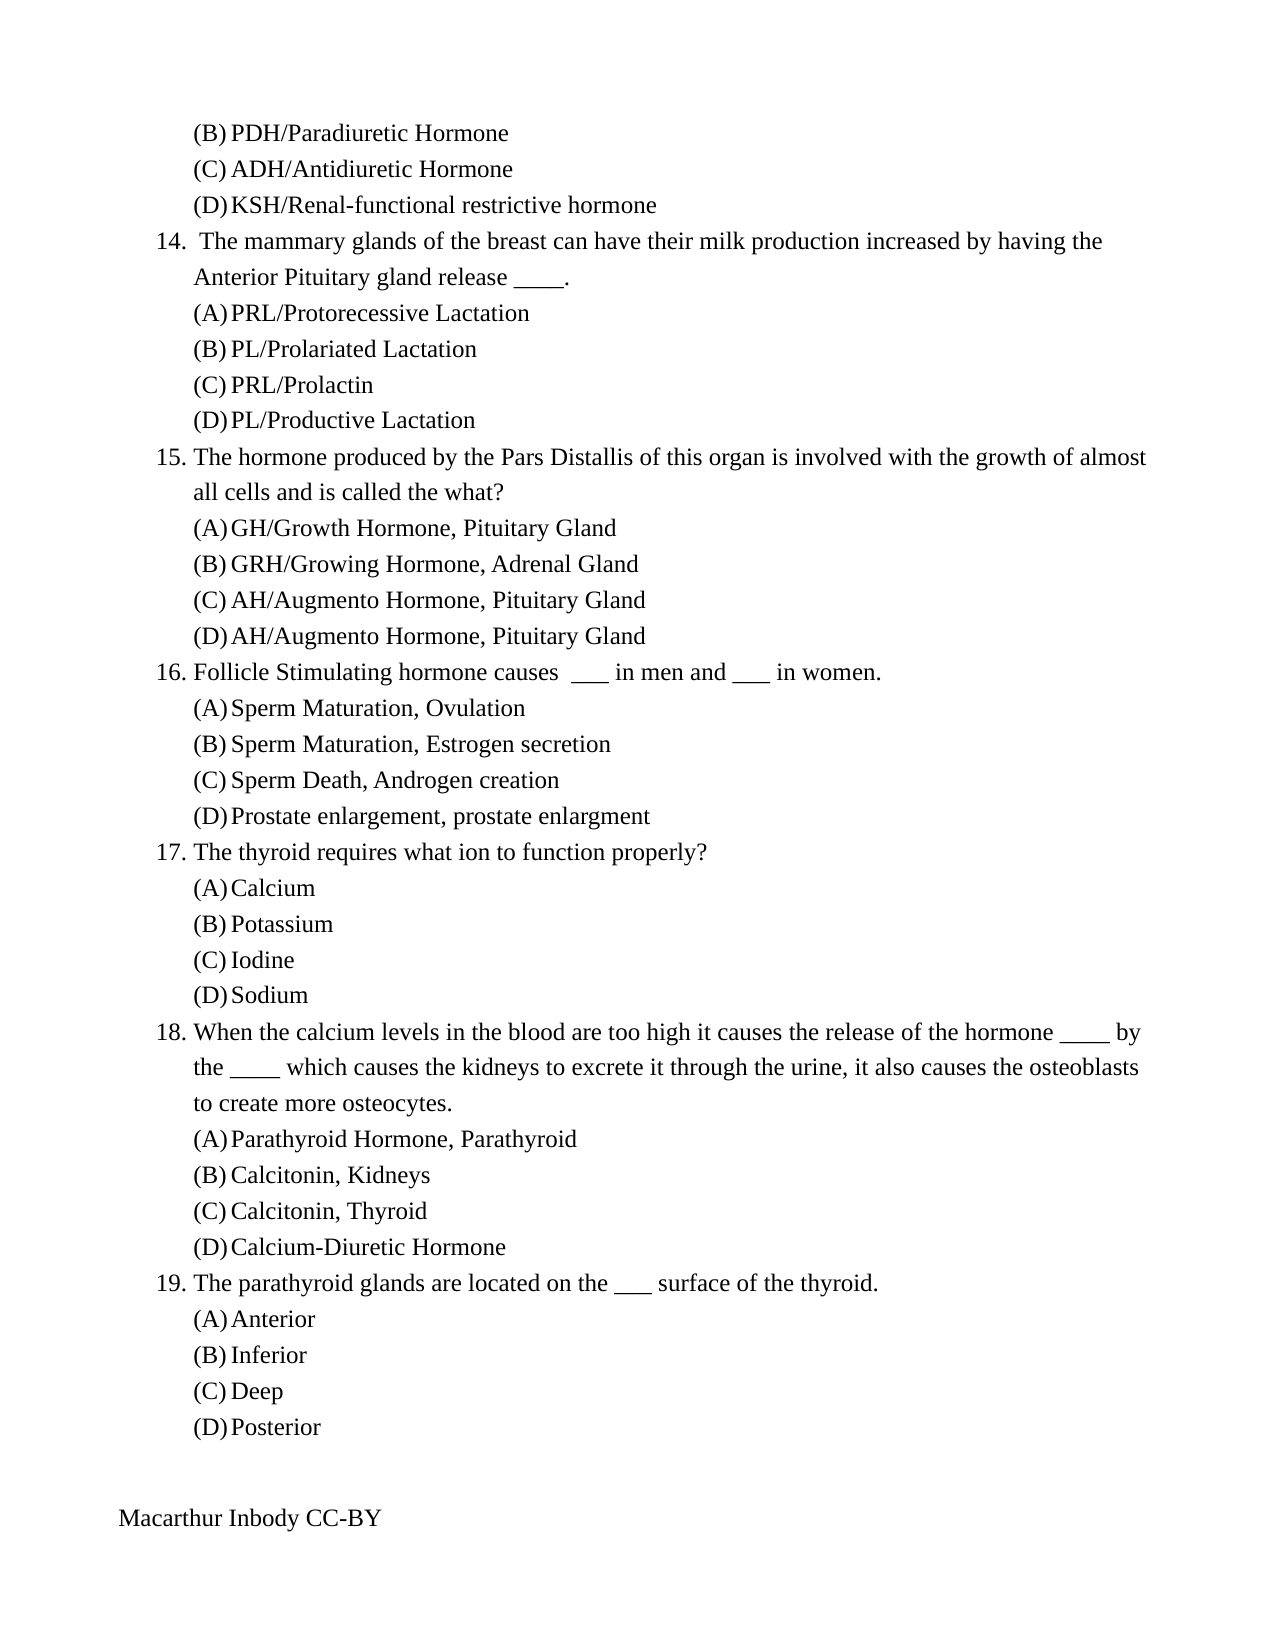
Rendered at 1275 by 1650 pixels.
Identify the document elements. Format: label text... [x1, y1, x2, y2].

list Anterior [193, 1304, 1157, 1333]
list KSH/Renal-functional restrictive hormone [193, 190, 1157, 219]
list Calcitonin, Thyroid [193, 1196, 1157, 1225]
list Follicle Stimulating hormone causes ___ in men and ___ in women. [156, 657, 1157, 686]
list Prostate enlargement, prostate enlargment [193, 801, 1157, 830]
list AH/Augmento Hormone, Pituitary Gland [193, 621, 1157, 650]
list Deep [193, 1376, 1157, 1405]
list Inferior [193, 1340, 1157, 1369]
list The hormone produced by the Pars Distallis of this organ is involved with the growth of almost all cells and is called the what? [156, 442, 1157, 506]
list Potassium [193, 909, 1157, 937]
list Posterior [193, 1412, 1157, 1441]
list GH/Growth Hormone, Pituitary Gland [193, 513, 1157, 542]
list When the calcium levels in the blood are too high it causes the release of the hormone ____ by the ____ which causes the kidneys to excrete it through the urine, it also causes the osteoblasts to create more osteocytes. [156, 1017, 1157, 1117]
list PRL/Protorecessive Lactation [193, 298, 1157, 327]
list Sodium [193, 981, 1157, 1009]
list Iodine [193, 945, 1157, 973]
list Calcium-Diuretic Hormone [193, 1232, 1157, 1261]
list PDH/Paradiuretic Hormone [193, 118, 1157, 147]
list Sperm Maturation, Estrogen secretion [193, 729, 1157, 758]
list The thyroid requires what ion to function properly? [156, 837, 1157, 866]
list Calcium [193, 873, 1157, 902]
list Parathyroid Hormone, Parathyroid [193, 1124, 1157, 1153]
list Sperm Death, Androgen creation [193, 765, 1157, 794]
list Sperm Maturation, Ovulation [193, 693, 1157, 722]
list Calcitonin, Kidneys [193, 1160, 1157, 1189]
list GRH/Growing Hormone, Adrenal Gland [193, 549, 1157, 578]
list PL/Productive Lactation [193, 406, 1157, 434]
list PL/Prolariated Lactation [193, 334, 1157, 362]
list The mammary glands of the breast can have their milk production increased by having the Anterior Pituitary gland release ____. [156, 226, 1157, 291]
list ADH/Antidiuretic Hormone [193, 154, 1157, 183]
list AH/Augmento Hormone, Pituitary Gland [193, 585, 1157, 614]
list The parathyroid glands are located on the ___ surface of the thyroid. [156, 1268, 1157, 1297]
list PRL/Prolactin [193, 370, 1157, 398]
